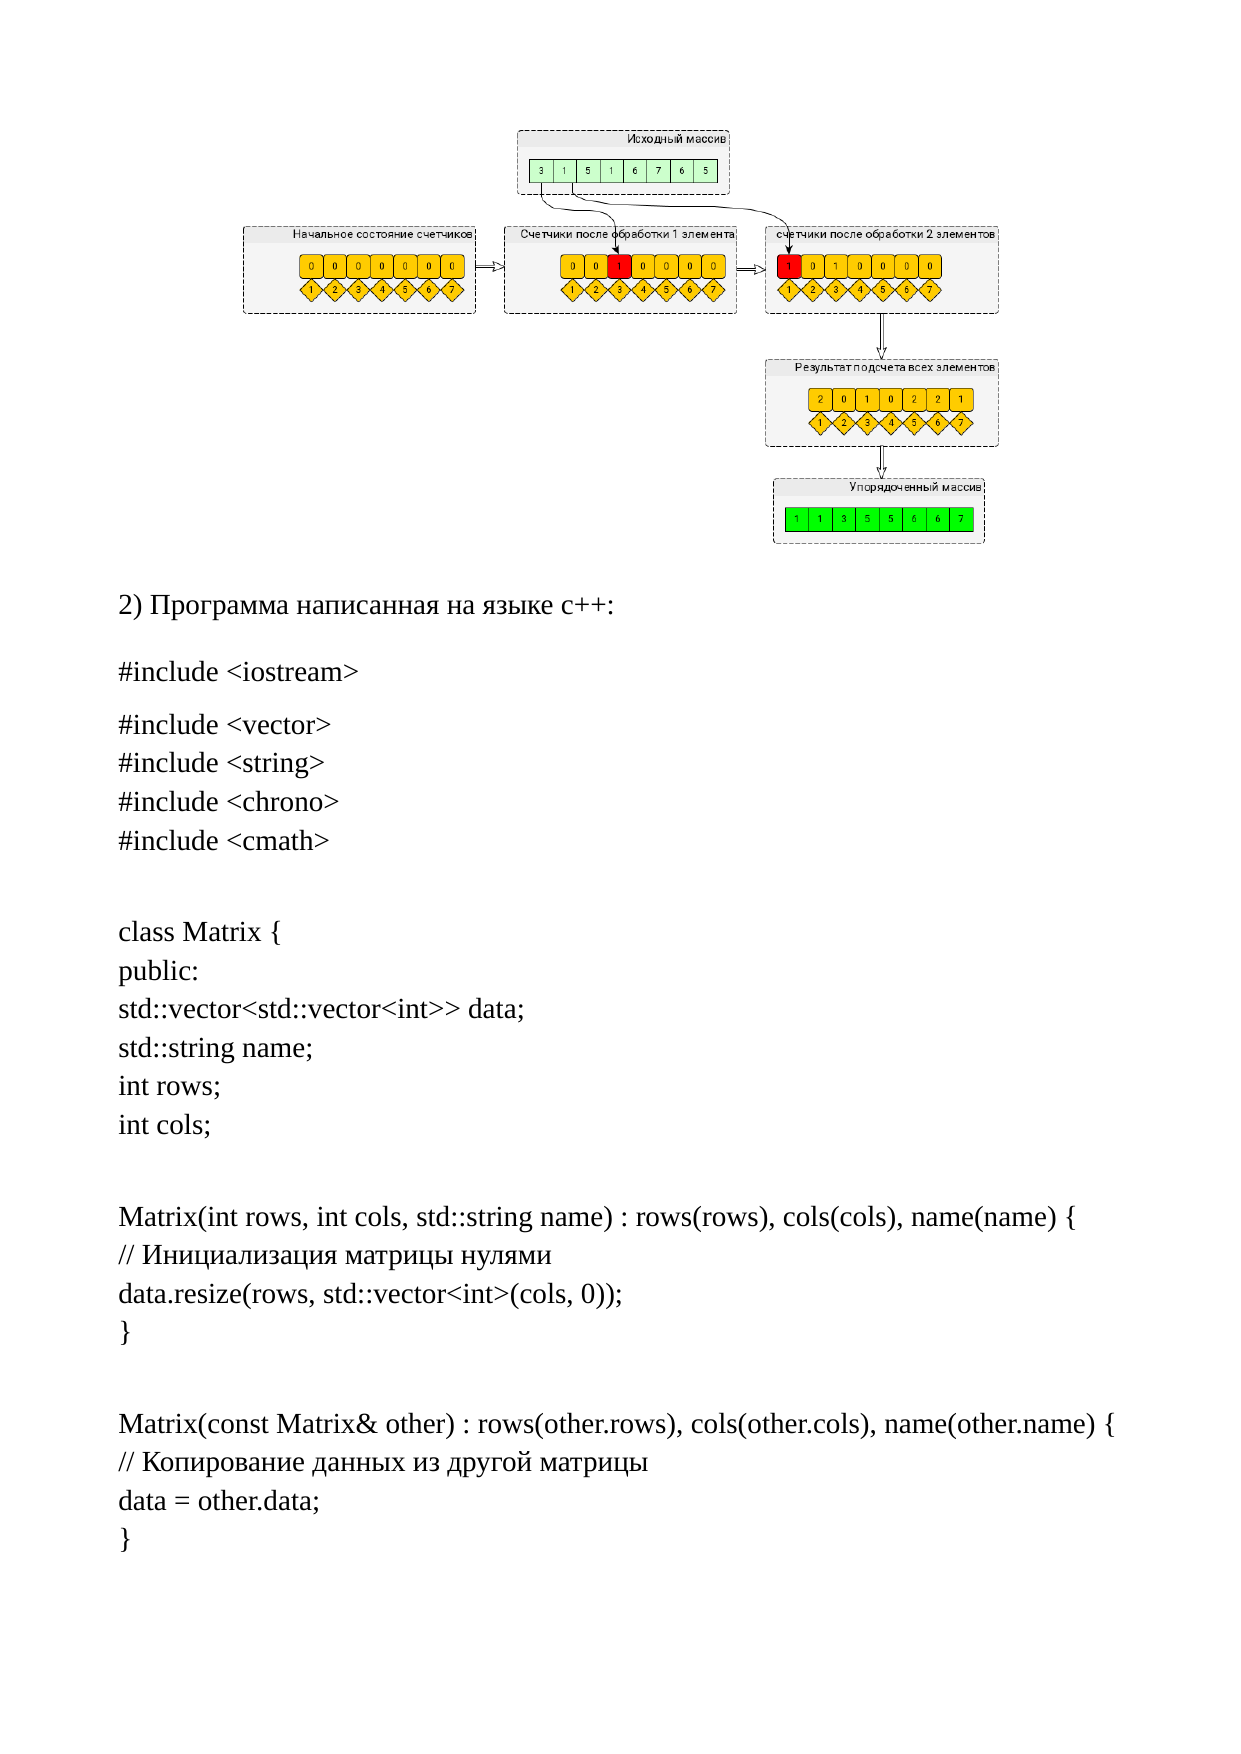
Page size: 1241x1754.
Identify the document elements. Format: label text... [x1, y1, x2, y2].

text // Инициализация матрицы нулями [118, 1237, 1122, 1271]
text #include <vector> [118, 707, 1122, 741]
text data = other.data; [118, 1483, 1122, 1517]
text data.resize(rows, std::vector<int>(cols, 0)); [118, 1276, 1122, 1309]
text int cols; [118, 1107, 1122, 1141]
text #include <string> [118, 746, 1122, 779]
text // Копирование данных из другой матрицы [118, 1444, 1122, 1478]
text 2) Программа написанная на языке с++: [118, 587, 1122, 620]
text public: [118, 953, 1122, 986]
text std::vector<std::vector<int>> data; [118, 991, 1122, 1025]
text #include <iostream> [118, 654, 1122, 687]
text Matrix(int rows, int cols, std::string name) : rows(rows), cols(cols), name(name) { [118, 1199, 1122, 1232]
text } [118, 1314, 1122, 1348]
text #include <chrono> [118, 784, 1122, 818]
text } [118, 1522, 1122, 1555]
text Matrix(const Matrix& other) : rows(other.rows), cols(other.cols), name(other.name) { [118, 1406, 1122, 1439]
text class Matrix { [118, 914, 1122, 948]
text #include <cmath> [118, 823, 1122, 856]
text int rows; [118, 1068, 1122, 1102]
picture [231, 118, 1009, 554]
text std::string name; [118, 1030, 1122, 1063]
